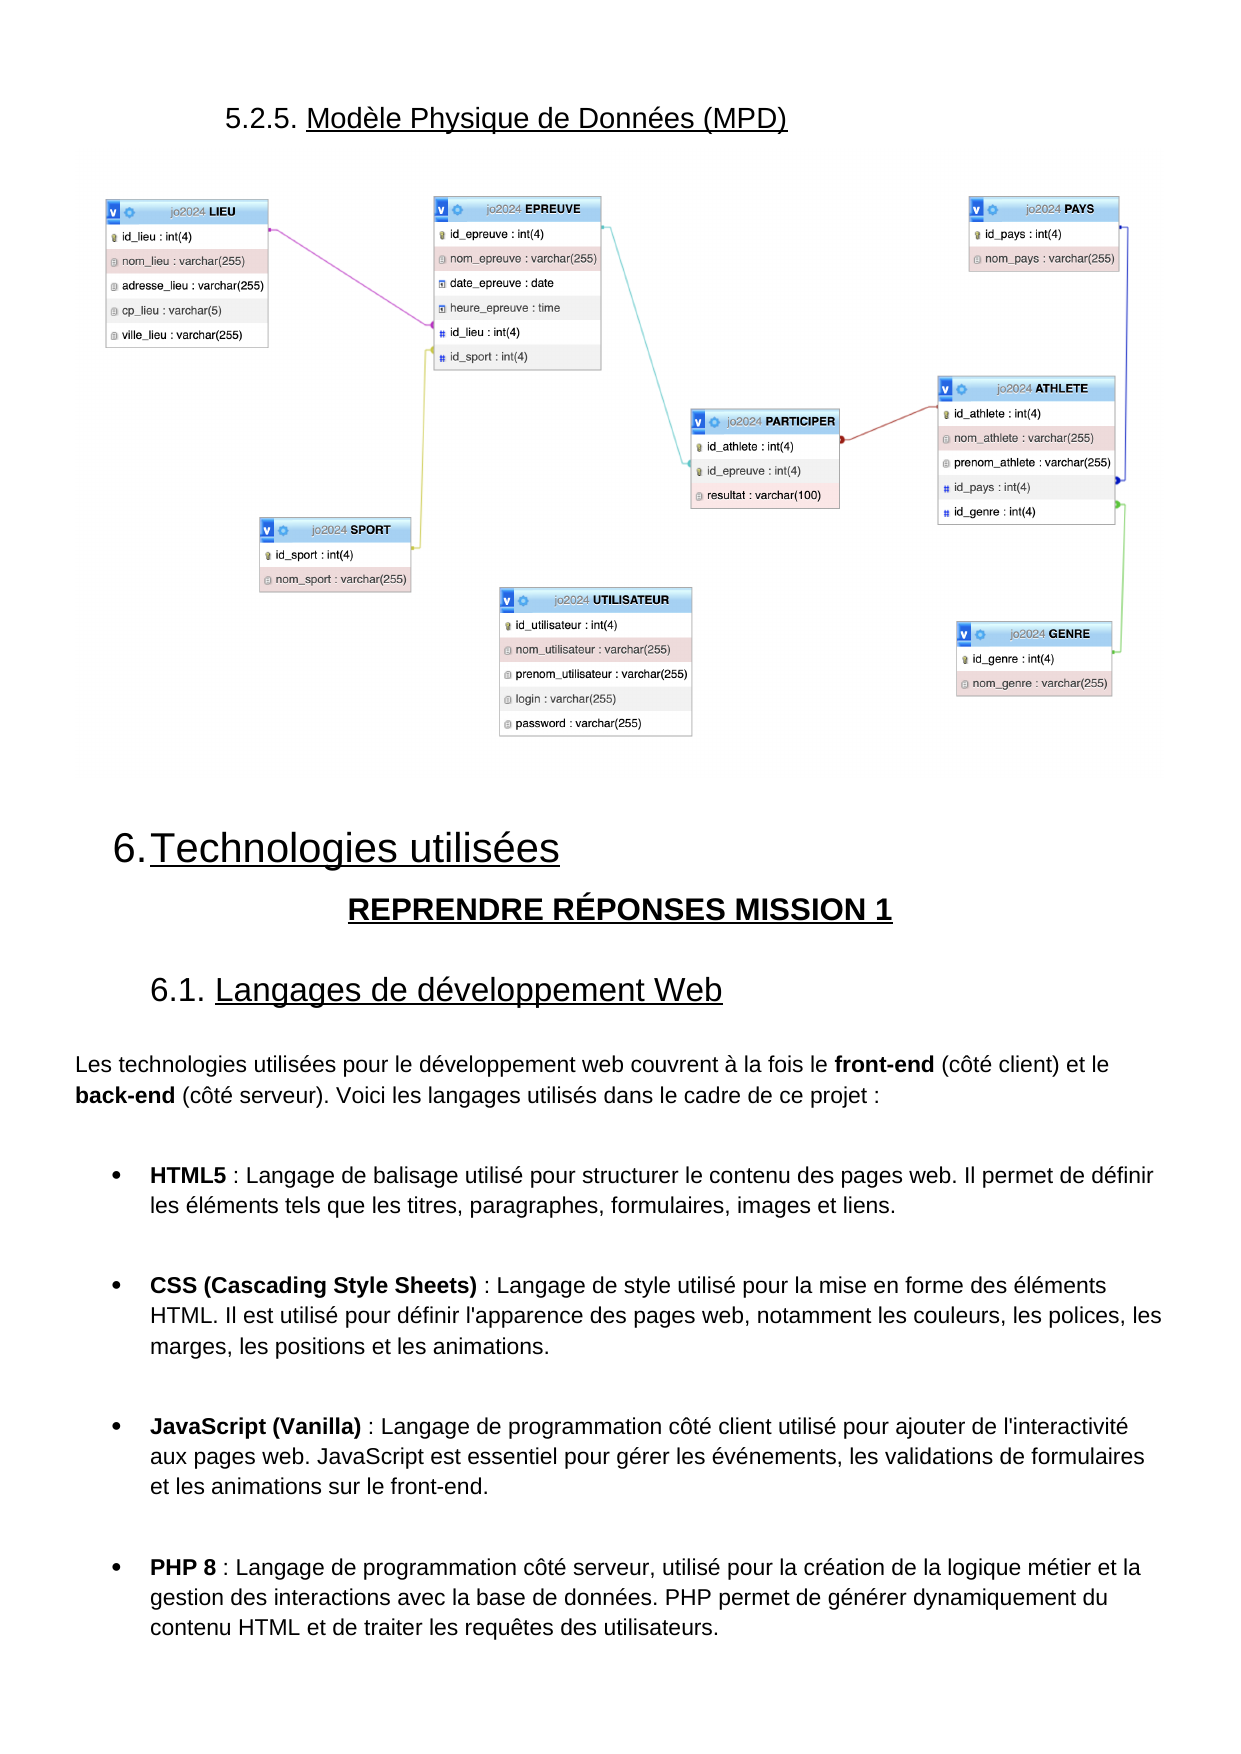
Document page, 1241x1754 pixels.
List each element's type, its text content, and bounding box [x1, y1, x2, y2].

subtitle 6.1. Langages de développement Web [150, 970, 1165, 1008]
subtitle 5.2.5. Modèle Physique de Données (MPD) [150, 101, 1165, 135]
list PHP 8 : Langage de programmation côté serveur, utilisé pour la création de la logique métier et la gestion des interactions avec la base de données. PHP permet de générer dynamiquement du contenu HTML et de traiter les requêtes des utilisateurs. [112, 1553, 1165, 1640]
list JavaScript (Vanilla) : Langage de programmation côté client utilisé pour ajouter de l'interactivité aux pages web. JavaScript est essentiel pour gérer les événements, les validations de formulaires et les animations sur le front-end. [112, 1413, 1165, 1500]
list Technologies utilisées [112, 823, 1165, 871]
text REPRENDRE RÉPONSES MISSION 1 [75, 891, 1165, 927]
list HTML5 : Langage de balisage utilisé pour structurer le contenu des pages web. Il permet de définir les éléments tels que les titres, paragraphes, formulaires, images et liens. [112, 1162, 1165, 1218]
list CSS (Cascading Style Sheets) : Langage de style utilisé pour la mise en forme des éléments HTML. Il est utilisé pour définir l'apparence des pages web, notamment les couleurs, les polices, les marges, les positions et les animations. [112, 1272, 1165, 1359]
text Les technologies utilisées pour le développement web couvrent à la fois le front-end (côté client) et le back-end (côté serveur). Voici les langages utilisés dans le cadre de ce projet : [75, 1051, 1165, 1108]
